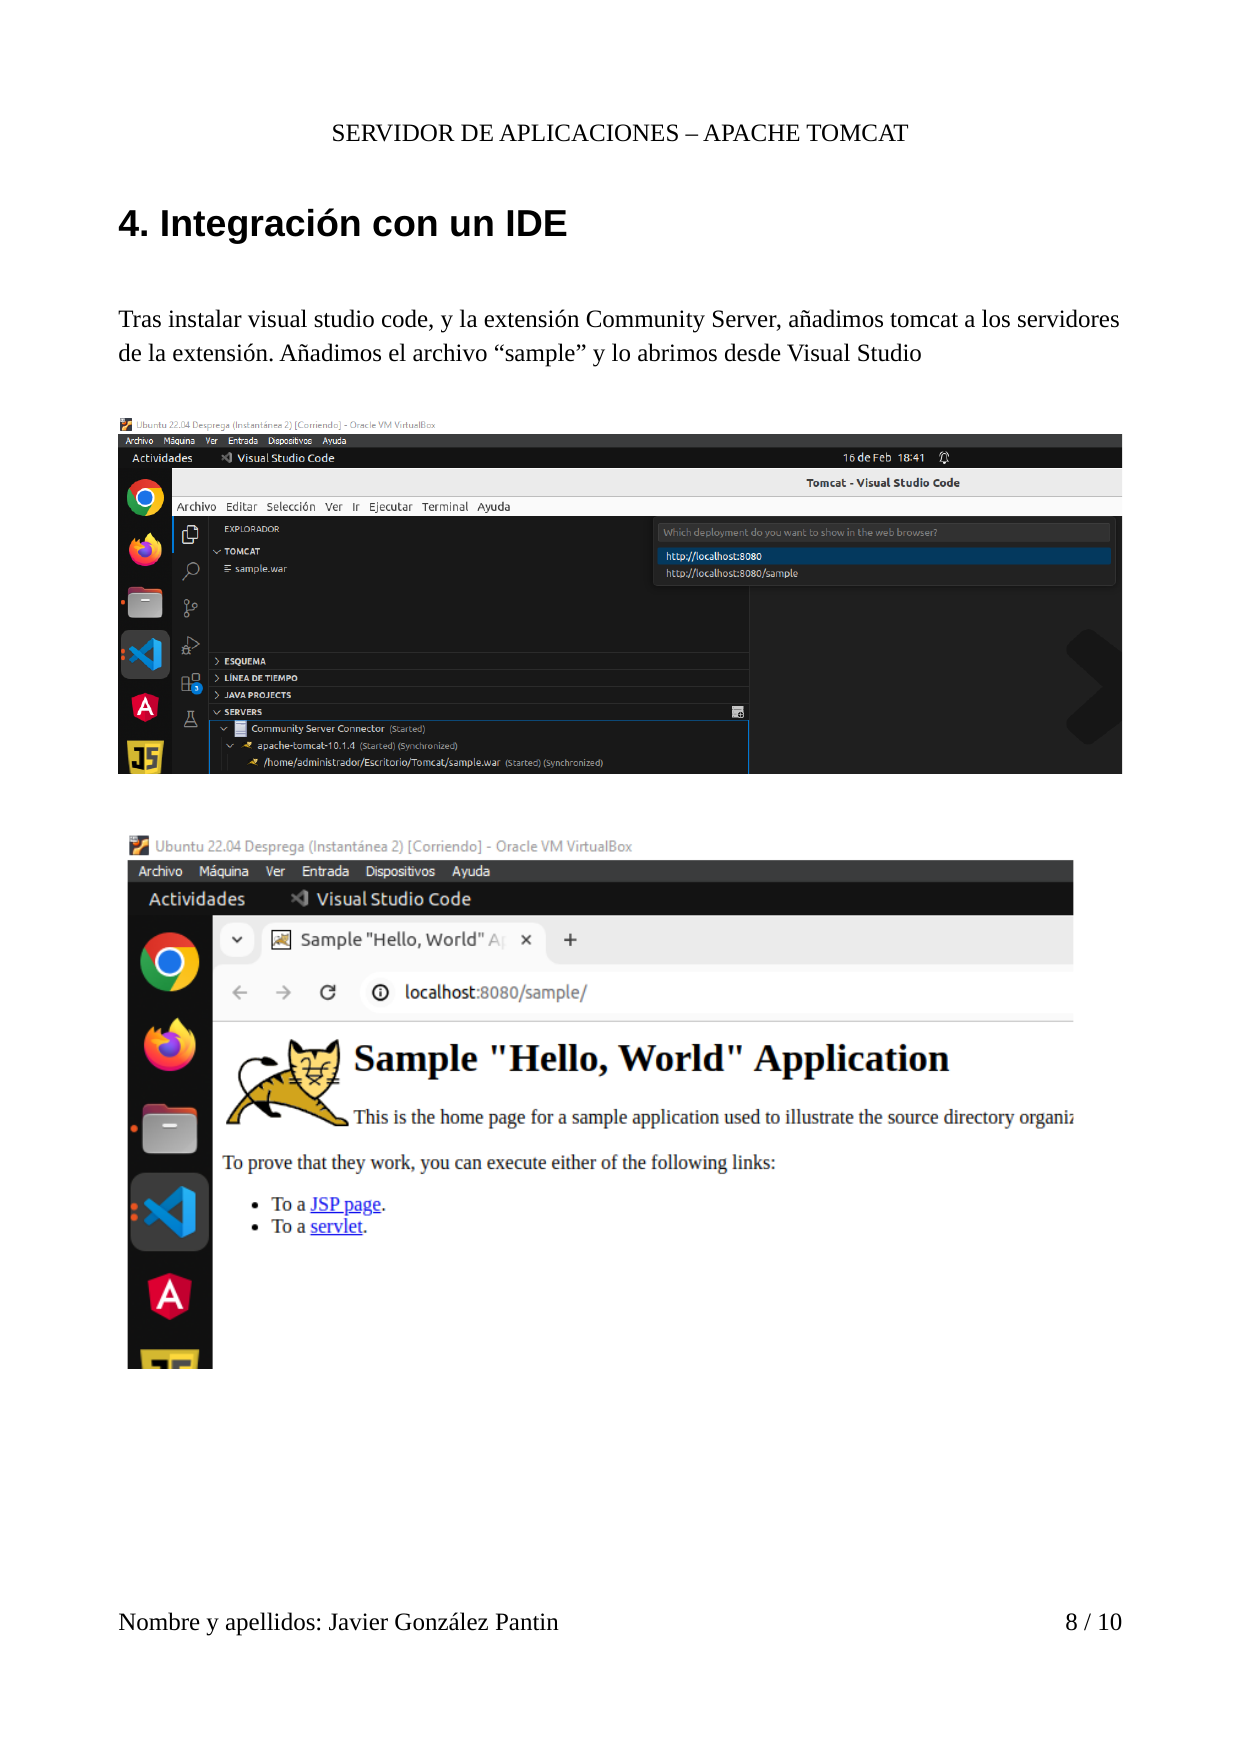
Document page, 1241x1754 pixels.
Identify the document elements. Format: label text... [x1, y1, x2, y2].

picture [127, 833, 1074, 1369]
subtitle 4. Integración con un IDE [118, 201, 1122, 244]
picture [118, 418, 1123, 774]
text Tras instalar visual studio code, y la extensión Community Server, añadimos tomcat a los servidores de la extensión. Añadimos el archivo “sample” y lo abrimos desde Visual Studio [118, 304, 1122, 399]
